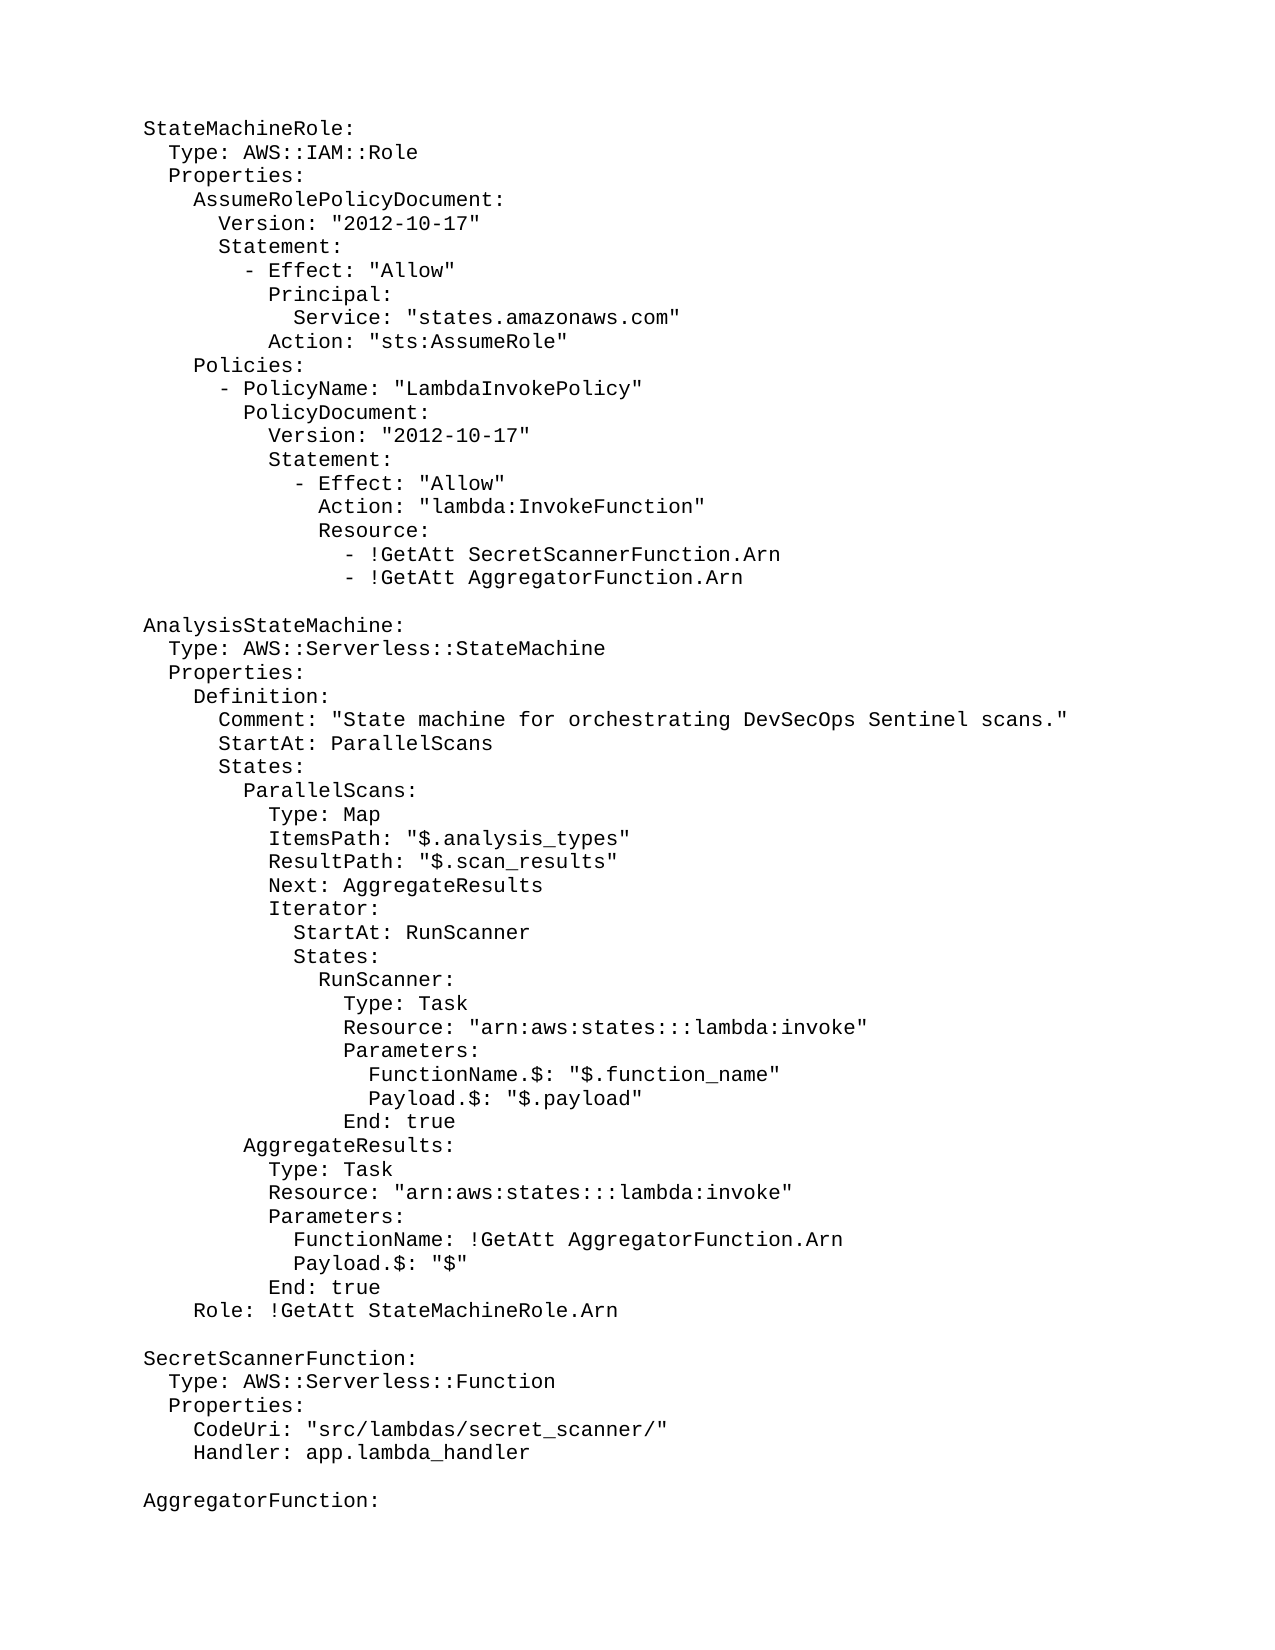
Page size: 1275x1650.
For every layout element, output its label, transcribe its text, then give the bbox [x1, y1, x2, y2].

text Principal: [118, 284, 1157, 307]
text Type: Map [118, 804, 1157, 827]
text Service: "states.amazonaws.com" [118, 307, 1157, 331]
text Parameters: [118, 1040, 1157, 1064]
text Resource: [118, 520, 1157, 544]
text End: true [118, 1111, 1157, 1135]
text - Effect: "Allow" [118, 260, 1157, 284]
text States: [118, 946, 1157, 969]
text ParallelScans: [118, 780, 1157, 804]
text - PolicyName: "LambdaInvokePolicy" [118, 378, 1157, 402]
text Type: AWS::Serverless::StateMachine [118, 638, 1157, 662]
text Resource: "arn:aws:states:::lambda:invoke" [118, 1182, 1157, 1206]
text AnalysisStateMachine: [118, 615, 1157, 638]
text FunctionName.$: "$.function_name" [118, 1064, 1157, 1088]
text SecretScannerFunction: [118, 1348, 1157, 1371]
text Properties: [118, 662, 1157, 686]
text AssumeRolePolicyDocument: [118, 189, 1157, 213]
text Type: Task [118, 1158, 1157, 1182]
text Resource: "arn:aws:states:::lambda:invoke" [118, 1017, 1157, 1040]
text Parameters: [118, 1206, 1157, 1229]
text ResultPath: "$.scan_results" [118, 851, 1157, 875]
text Type: Task [118, 993, 1157, 1017]
text Properties: [118, 1395, 1157, 1419]
text Version: "2012-10-17" [118, 213, 1157, 236]
text StateMachineRole: [118, 118, 1157, 142]
text CodeUri: "src/lambdas/secret_scanner/" [118, 1419, 1157, 1442]
text ItemsPath: "$.analysis_types" [118, 827, 1157, 851]
text Definition: [118, 686, 1157, 709]
text PolicyDocument: [118, 402, 1157, 426]
text Version: "2012-10-17" [118, 426, 1157, 449]
text End: true [118, 1277, 1157, 1300]
text Action: "lambda:InvokeFunction" [118, 496, 1157, 520]
text RunScanner: [118, 969, 1157, 993]
text AggregateResults: [118, 1135, 1157, 1158]
text Statement: [118, 236, 1157, 260]
text Comment: "State machine for orchestrating DevSecOps Sentinel scans." [118, 709, 1157, 733]
text StartAt: ParallelScans [118, 733, 1157, 757]
text Payload.$: "$.payload" [118, 1088, 1157, 1111]
text Properties: [118, 165, 1157, 189]
text Type: AWS::IAM::Role [118, 142, 1157, 165]
text FunctionName: !GetAtt AggregatorFunction.Arn [118, 1229, 1157, 1253]
text Type: AWS::Serverless::Function [118, 1371, 1157, 1395]
text Handler: app.lambda_handler [118, 1442, 1157, 1466]
text - !GetAtt AggregatorFunction.Arn [118, 567, 1157, 591]
text Statement: [118, 449, 1157, 473]
text - !GetAtt SecretScannerFunction.Arn [118, 544, 1157, 567]
text Policies: [118, 354, 1157, 378]
text Iterator: [118, 898, 1157, 922]
text Action: "sts:AssumeRole" [118, 331, 1157, 354]
text Payload.$: "$" [118, 1253, 1157, 1277]
text Next: AggregateResults [118, 875, 1157, 898]
text Role: !GetAtt StateMachineRole.Arn [118, 1300, 1157, 1324]
text - Effect: "Allow" [118, 473, 1157, 496]
text AggregatorFunction: [118, 1489, 1157, 1513]
text States: [118, 757, 1157, 780]
text StartAt: RunScanner [118, 922, 1157, 946]
